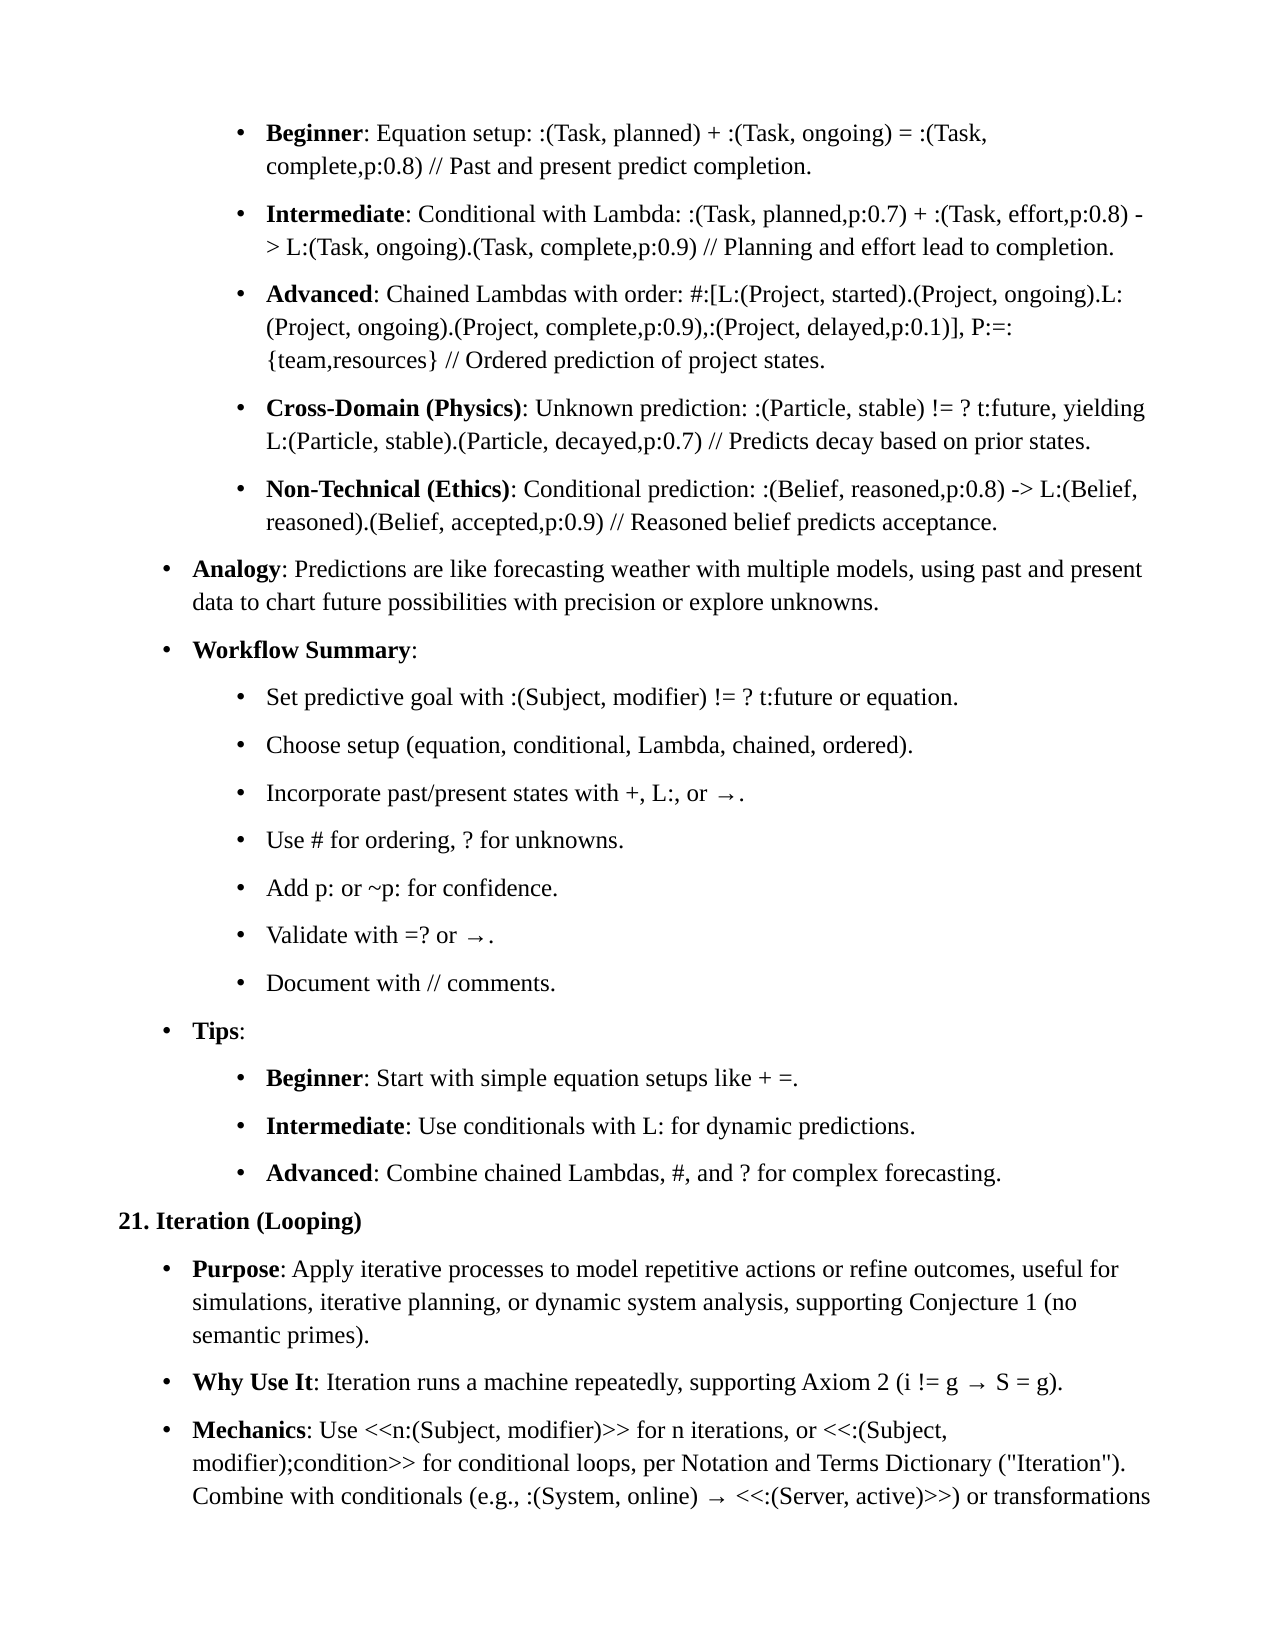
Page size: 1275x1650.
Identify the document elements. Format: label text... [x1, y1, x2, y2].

list Beginner: Start with simple equation setups like + =. [236, 1063, 1157, 1092]
list Validate with =? or →. [236, 921, 1157, 949]
text 21. Iteration (Looping) [118, 1206, 1157, 1235]
list Mechanics: Use <<n:(Subject, modifier)>> for n iterations, or <<:(Subject, modifier);condition>> for conditional loops, per Notation and Terms Dictionary ("Iteration"). Combine with conditionals (e.g., :(System, online) → <<:(Server, active)>>) or transformations [162, 1415, 1157, 1510]
list Set predictive goal with :(Subject, modifier) != ? t:future or equation. [236, 682, 1157, 711]
list Intermediate: Conditional with Lambda: :(Task, planned,p:0.7) + :(Task, effort,p:0.8) -> L:(Task, ongoing).(Task, complete,p:0.9) // Planning and effort lead to completion. [236, 199, 1157, 261]
list Purpose: Apply iterative processes to model repetitive actions or refine outcomes, useful for simulations, iterative planning, or dynamic system analysis, supporting Conjecture 1 (no semantic primes). [162, 1254, 1157, 1348]
list Incorporate past/present states with +, L:, or →. [236, 778, 1157, 806]
list Workflow Summary: [162, 635, 1157, 664]
list Choose setup (equation, conditional, Lambda, chained, ordered). [236, 730, 1157, 759]
list Add p: or ~p: for confidence. [236, 873, 1157, 902]
list Tips: [162, 1016, 1157, 1044]
list Advanced: Chained Lambdas with order: #:[L:(Project, started).(Project, ongoing).L:(Project, ongoing).(Project, complete,p:0.9),:(Project, delayed,p:0.1)], P:=:{team,resources} // Ordered prediction of project states. [236, 279, 1157, 374]
list Advanced: Combine chained Lambdas, #, and ? for complex forecasting. [236, 1158, 1157, 1187]
list Analogy: Predictions are like forecasting weather with multiple models, using past and present data to chart future possibilities with precision or explore unknowns. [162, 554, 1157, 616]
list Why Use It: Iteration runs a machine repeatedly, supporting Axiom 2 (i != g → S = g). [162, 1367, 1157, 1396]
list Non-Technical (Ethics): Conditional prediction: :(Belief, reasoned,p:0.8) -> L:(Belief, reasoned).(Belief, accepted,p:0.9) // Reasoned belief predicts acceptance. [236, 474, 1157, 535]
list Beginner: Equation setup: :(Task, planned) + :(Task, ongoing) = :(Task, complete,p:0.8) // Past and present predict completion. [236, 118, 1157, 180]
list Use # for ordering, ? for unknowns. [236, 825, 1157, 854]
list Cross-Domain (Physics): Unknown prediction: :(Particle, stable) != ? t:future, yielding L:(Particle, stable).(Particle, decayed,p:0.7) // Predicts decay based on prior states. [236, 393, 1157, 455]
list Intermediate: Use conditionals with L: for dynamic predictions. [236, 1111, 1157, 1140]
list Document with // comments. [236, 968, 1157, 997]
